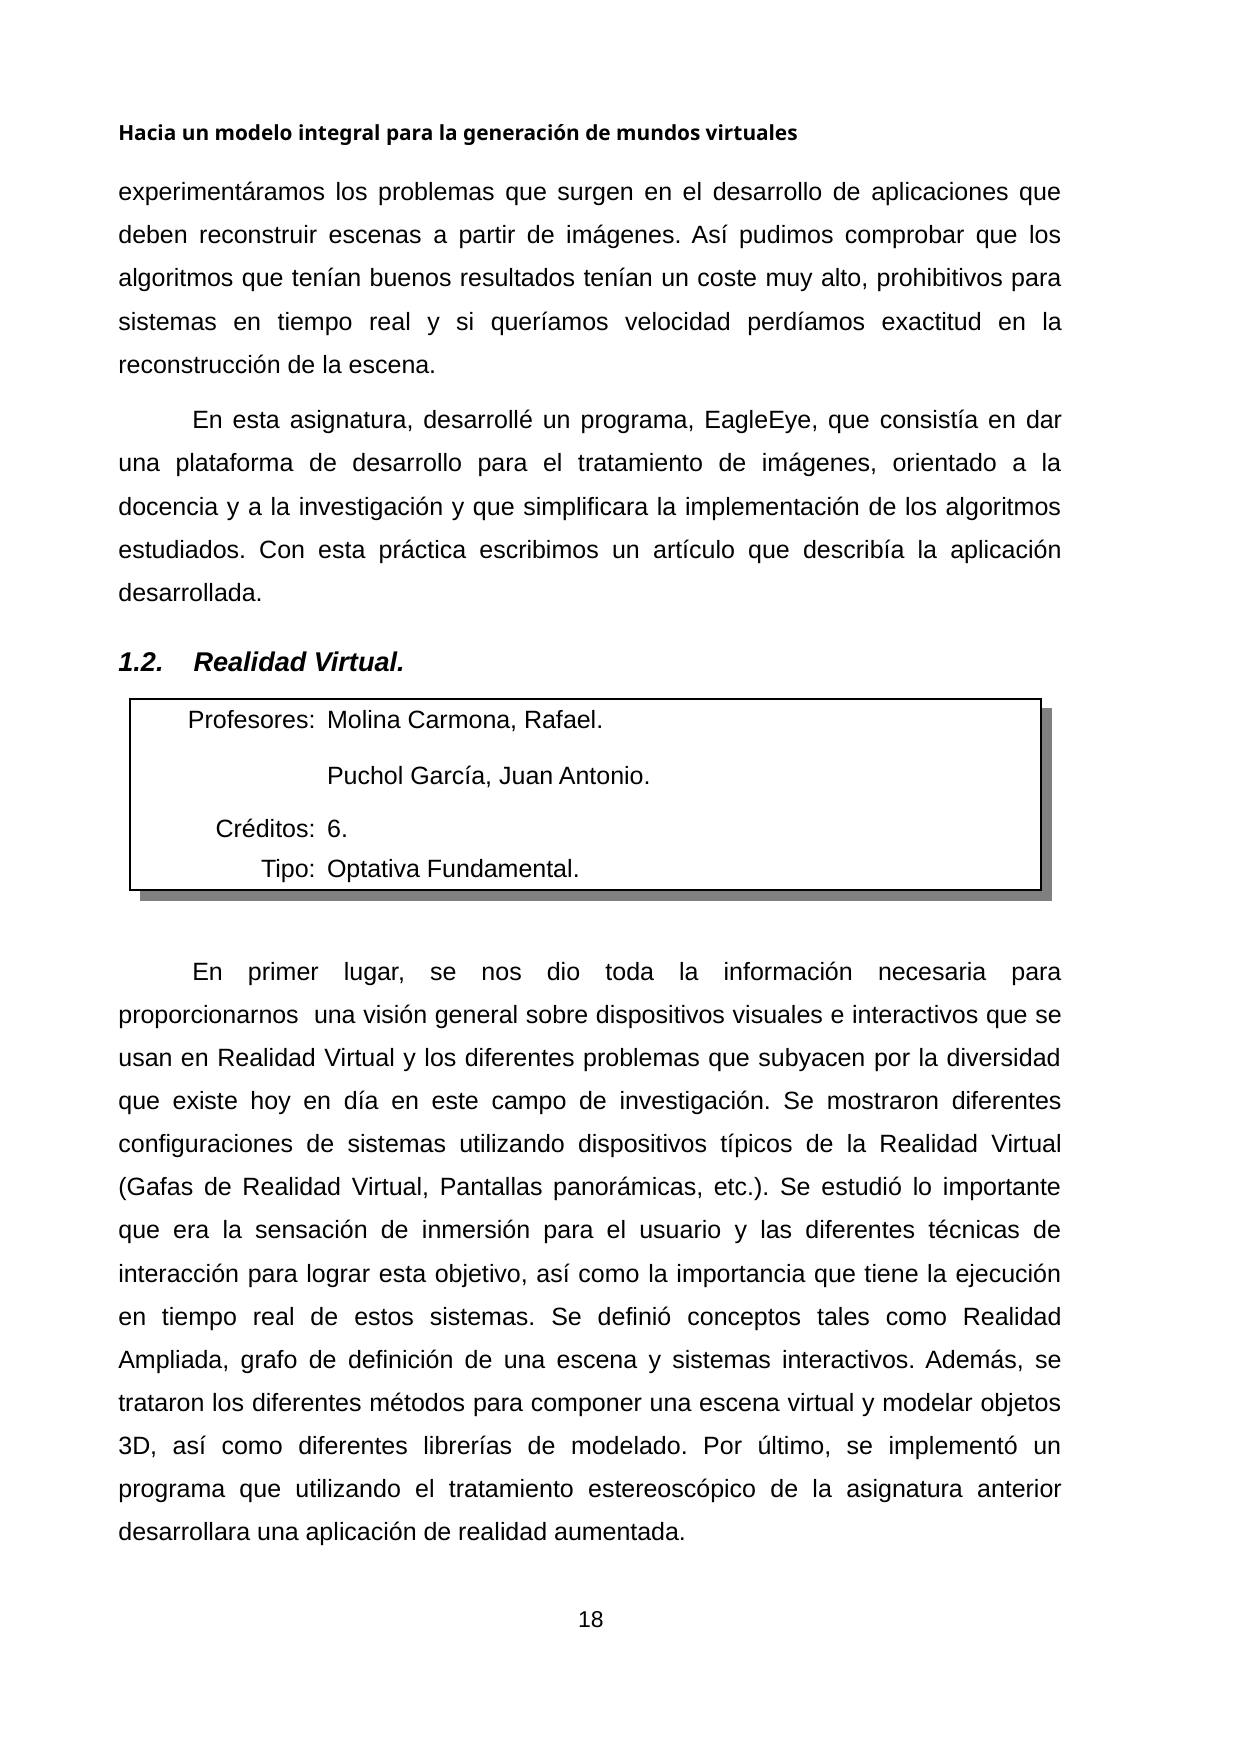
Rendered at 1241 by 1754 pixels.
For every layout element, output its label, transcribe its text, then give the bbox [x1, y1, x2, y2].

table_cell Optativa Fundamental. [321, 848, 1040, 888]
table_header Molina Carmona, Rafael. Puchol García, Juan Antonio. [321, 700, 1040, 808]
table_cell 6. [321, 808, 1040, 848]
text experimentáramos los problemas que surgen en el desarrollo de aplicaciones que deben reconstruir escenas a partir de imágenes. Así pudimos comprobar que los algoritmos que tenían buenos resultados tenían un coste muy alto, prohibitivos para sistemas en tiempo real y si queríamos velocidad perdíamos exactitud en la reconstrucción de la escena. [118, 177, 1063, 378]
subtitle Realidad Virtual. [118, 646, 1063, 677]
table_header Profesores: [131, 700, 321, 808]
table_cell Tipo: [131, 848, 321, 888]
text En primer lugar, se nos dio toda la información necesaria para proporcionarnos una visión general sobre dispositivos visuales e interactivos que se usan en Realidad Virtual y los diferentes problemas que subyacen por la diversidad que existe hoy en día en este campo de investigación. Se mostraron diferentes configuraciones de sistemas utilizando dispositivos típicos de la Realidad Virtual (Gafas de Realidad Virtual, Pantallas panorámicas, etc.). Se estudió lo importante que era la sensación de inmersión para el usuario y las diferentes técnicas de interacción para lograr esta objetivo, así como la importancia que tiene la ejecución en tiempo real de estos sistemas. Se definió conceptos tales como Realidad Ampliada, grafo de definición de una escena y sistemas interactivos. Además, se trataron los diferentes métodos para componer una escena virtual y modelar objetos 3D, así como diferentes librerías de modelado. Por último, se implementó un programa que utilizando el tratamiento estereoscópico de la asignatura anterior desarrollara una aplicación de realidad aumentada. [118, 957, 1063, 1546]
text En esta asignatura, desarrollé un programa, EagleEye, que consistía en dar una plataforma de desarrollo para el tratamiento de imágenes, orientado a la docencia y a la investigación y que simplificara la implementación de los algoritmos estudiados. Con esta práctica escribimos un artículo que describía la aplicación desarrollada. [118, 405, 1063, 606]
table_cell Créditos: [131, 808, 321, 848]
